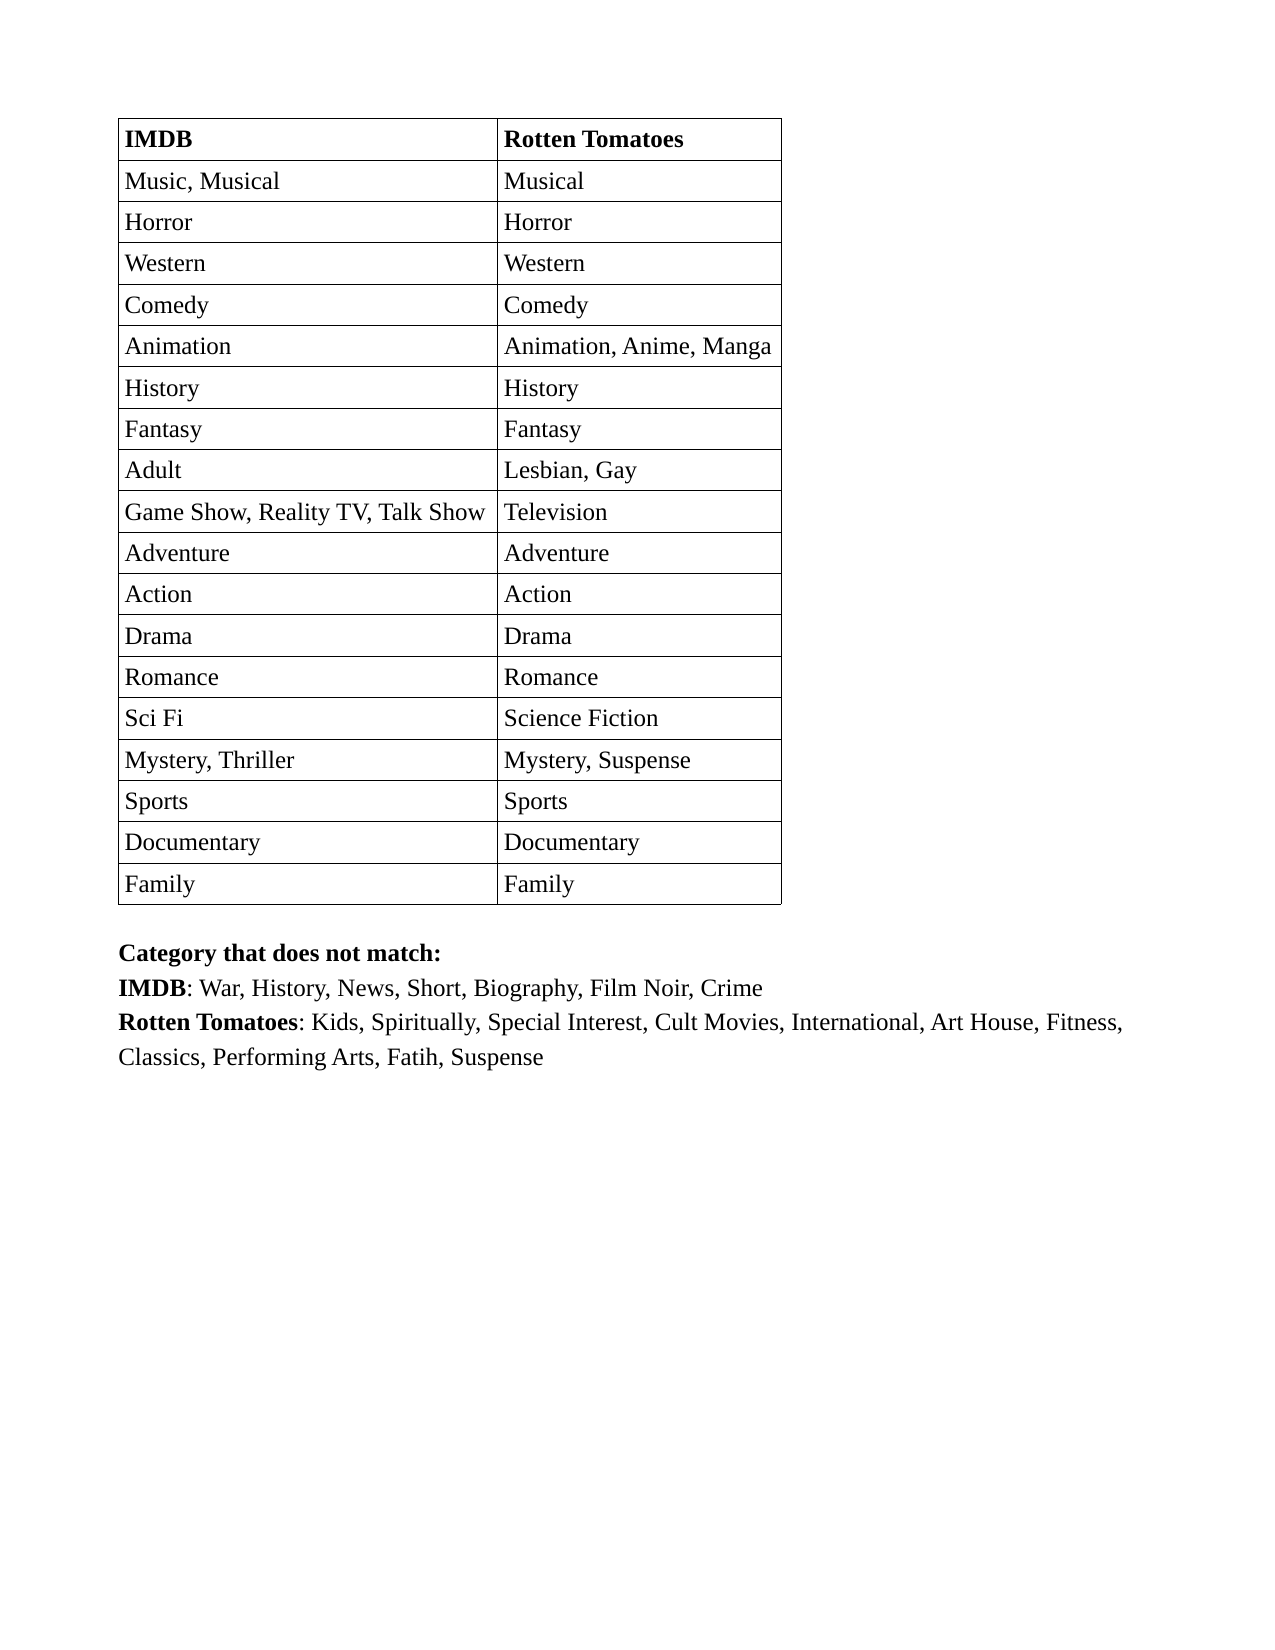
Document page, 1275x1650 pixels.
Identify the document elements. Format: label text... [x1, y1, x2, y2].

table_cell Adult [119, 450, 497, 490]
table_cell Documentary [498, 822, 781, 862]
table_header Rotten Tomatoes [498, 119, 781, 159]
table_cell Documentary [119, 822, 497, 862]
table_cell Romance [498, 657, 781, 697]
table_cell Romance [119, 657, 497, 697]
table_cell Comedy [498, 285, 781, 325]
table_cell History [119, 367, 497, 408]
table_cell Family [498, 864, 781, 904]
table_cell Western [119, 243, 497, 283]
table_cell Music, Musical [119, 161, 497, 201]
table_cell Mystery, Thriller [119, 740, 497, 780]
table_header IMDB [119, 119, 497, 159]
table_cell Action [119, 574, 497, 614]
table_cell Musical [498, 161, 781, 201]
table_cell Fantasy [119, 409, 497, 449]
table_cell Lesbian, Gay [498, 450, 781, 490]
table_cell Sports [498, 781, 781, 821]
table_cell Fantasy [498, 409, 781, 449]
table_cell Horror [119, 202, 497, 242]
table_cell Adventure [498, 533, 781, 573]
table_cell Mystery, Suspense [498, 740, 781, 780]
table_cell Western [498, 243, 781, 283]
table_cell Adventure [119, 533, 497, 573]
table_cell Drama [119, 615, 497, 656]
table_cell Game Show, Reality TV, Talk Show [119, 491, 497, 532]
table_cell Horror [498, 202, 781, 242]
table_cell Animation, Anime, Manga [498, 326, 781, 366]
table_cell Family [119, 864, 497, 904]
table_cell Science Fiction [498, 698, 781, 738]
table_cell Television [498, 491, 781, 532]
text Category that does not match: IMDB: War, History, News, Short, Biography, Film Noir, Crime Rotten Tomatoes: Kids, Spiritually, Special Interest, Cult Movies, International, Art House, Fitness, Classics, Performing Arts, Fatih, Suspense [118, 938, 1157, 1071]
table_cell Action [498, 574, 781, 614]
table_cell History [498, 367, 781, 408]
table_cell Sci Fi [119, 698, 497, 738]
table_cell Comedy [119, 285, 497, 325]
table_cell Drama [498, 615, 781, 656]
table_cell Sports [119, 781, 497, 821]
table_cell Animation [119, 326, 497, 366]
